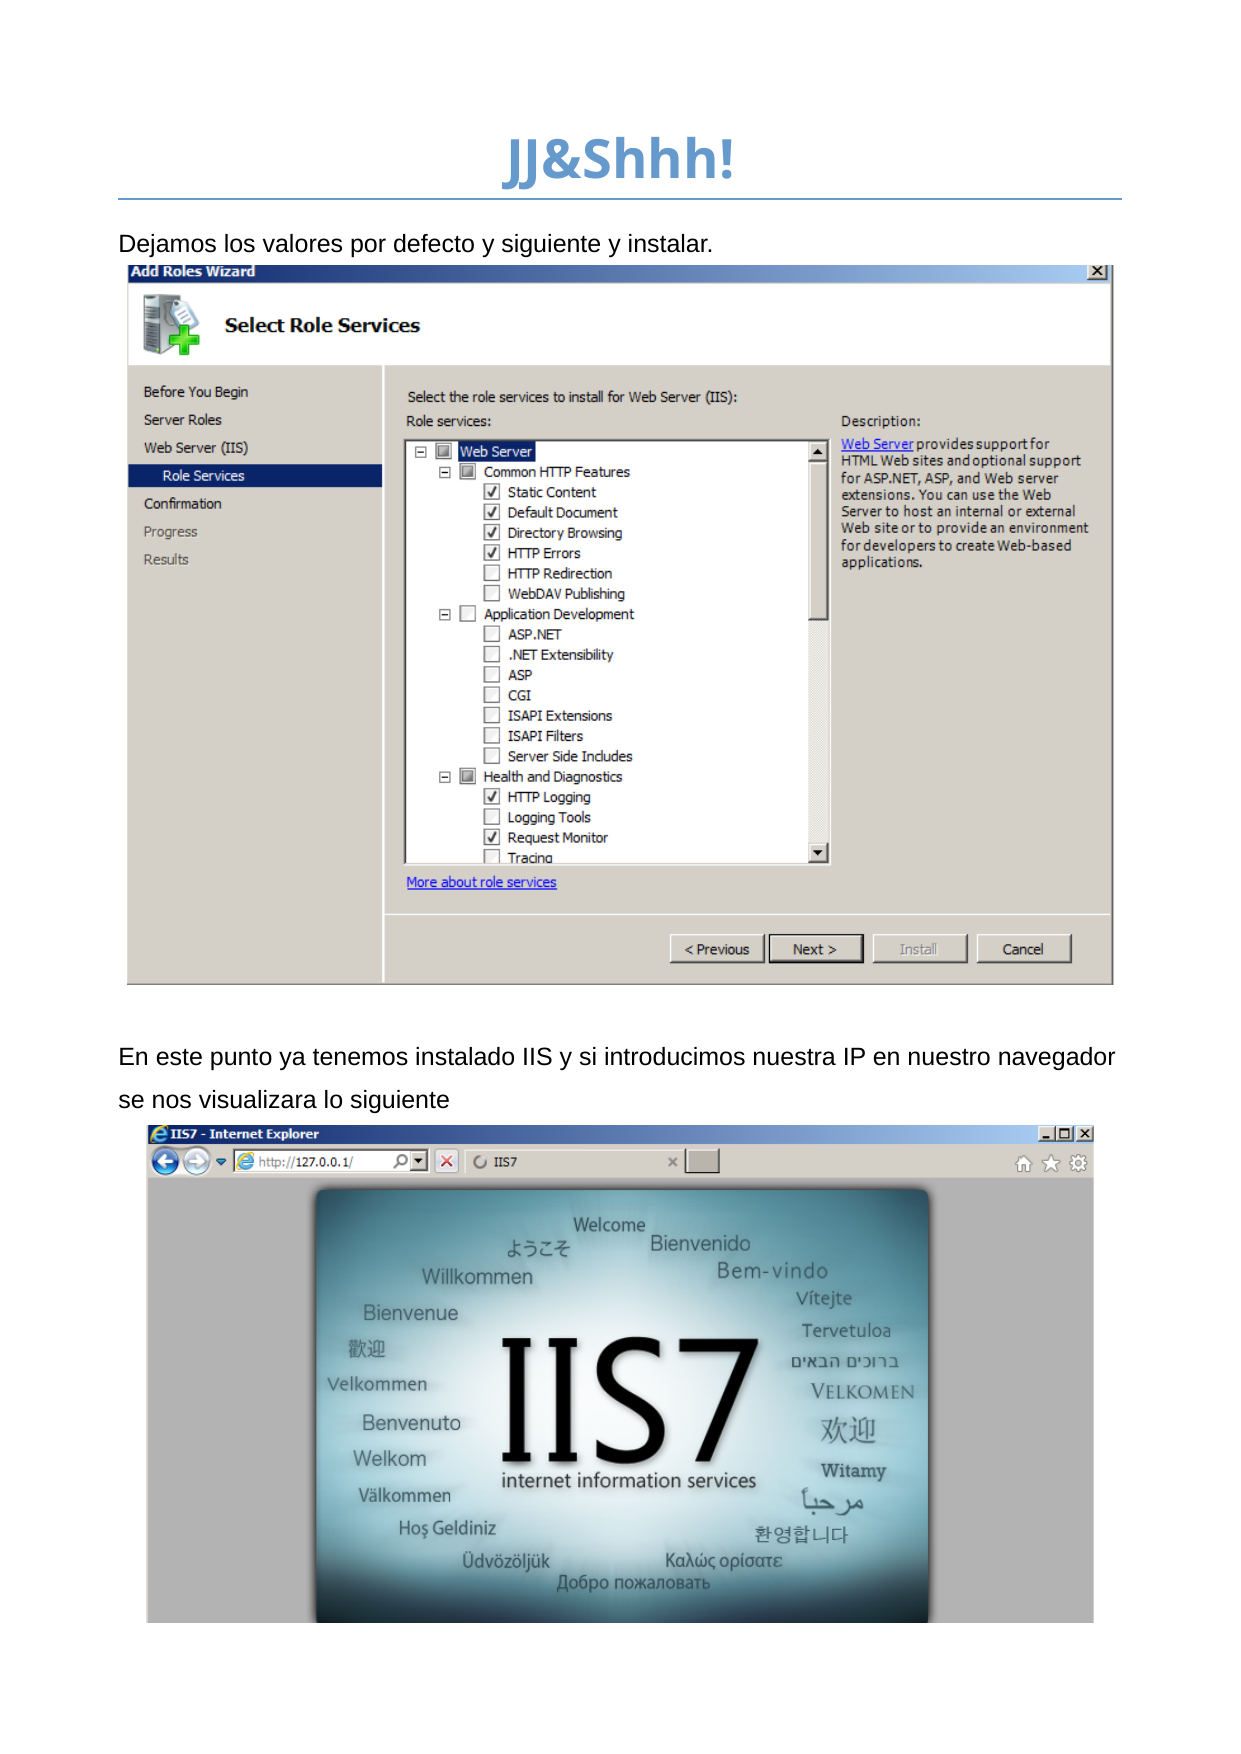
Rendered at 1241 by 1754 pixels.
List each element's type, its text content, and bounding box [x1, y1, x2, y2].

text Dejamos los valores por defecto y siguiente y instalar. [118, 229, 1122, 258]
text En este punto ya tenemos instalado IIS y si introducimos nuestra IP en nuestro navegador se nos visualizara lo siguiente [118, 1042, 1122, 1114]
picture [146, 1125, 1094, 1623]
picture [126, 265, 1114, 985]
